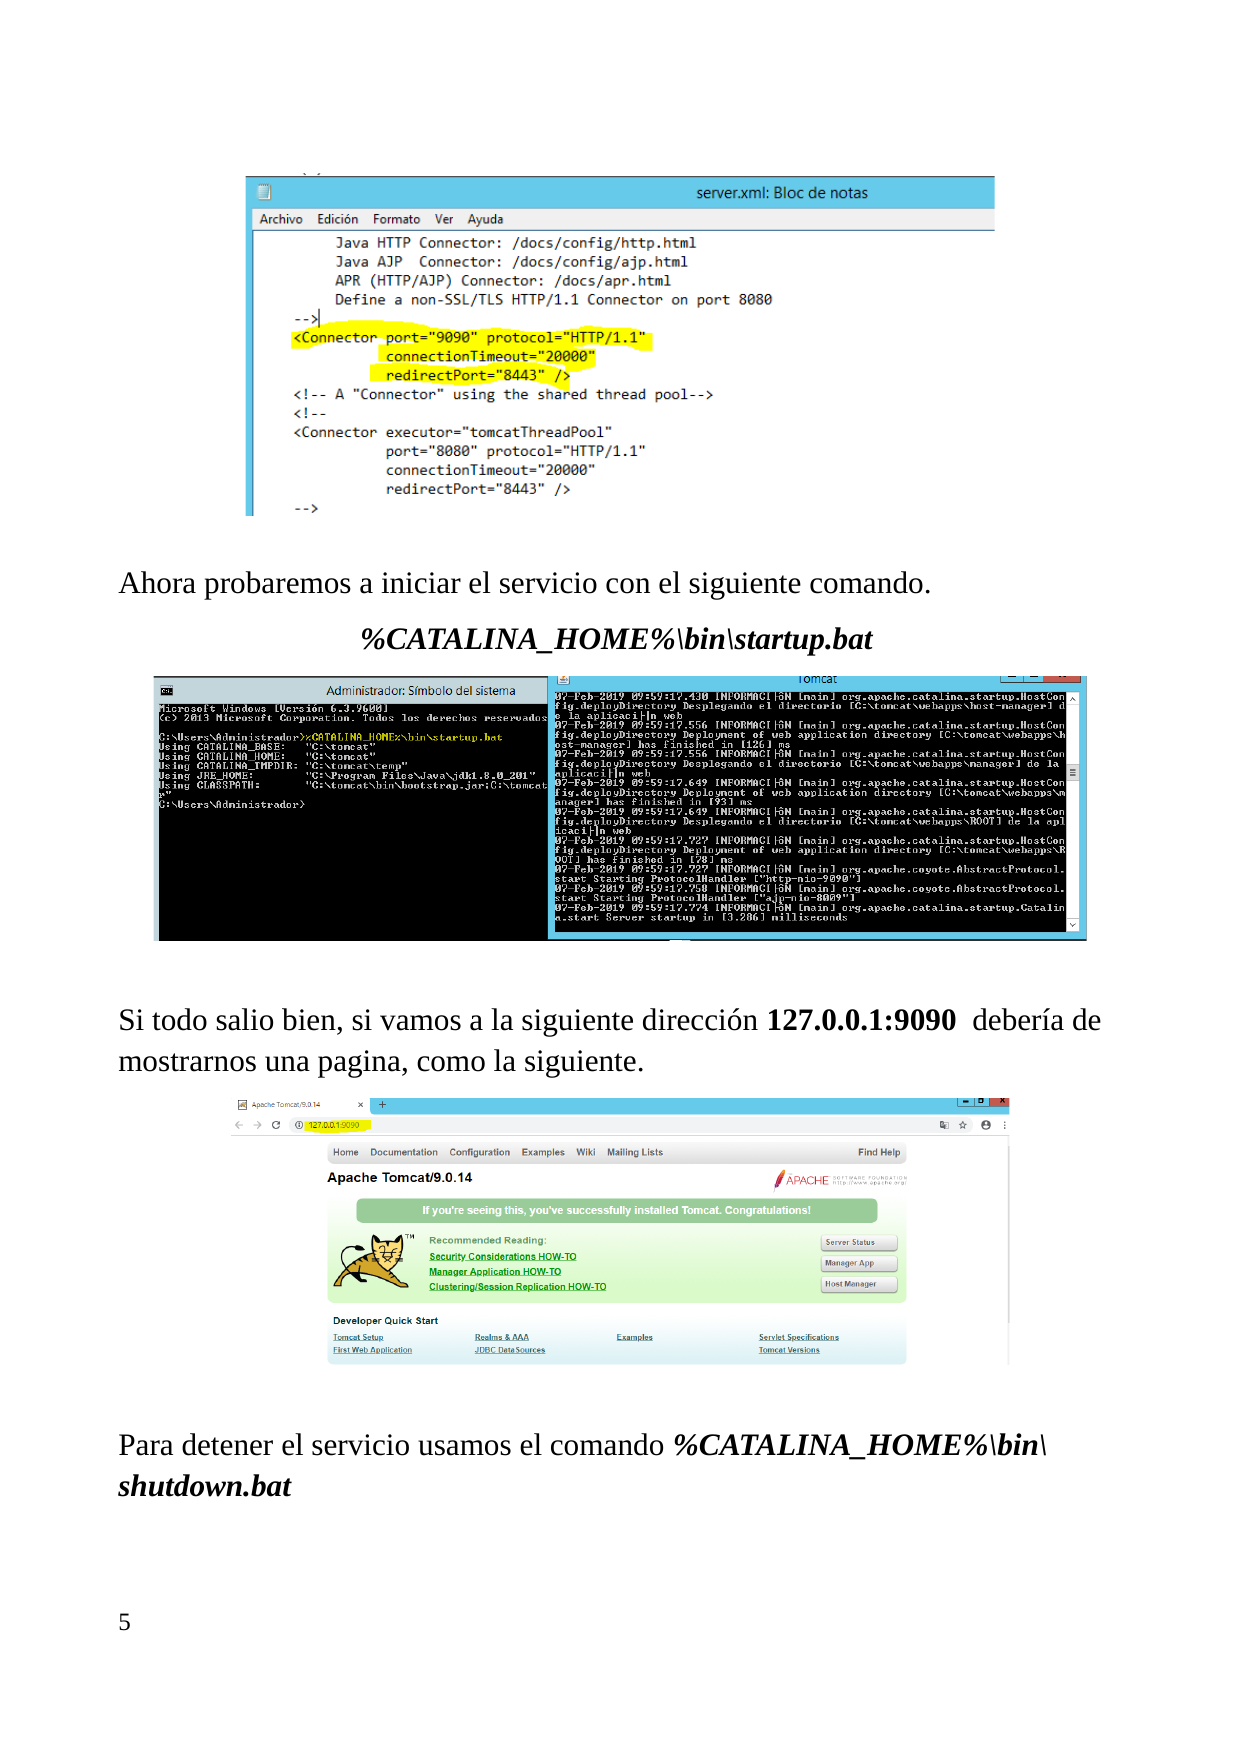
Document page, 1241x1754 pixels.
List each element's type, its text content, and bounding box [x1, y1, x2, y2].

picture [245, 173, 995, 516]
picture [153, 676, 1087, 941]
text Si todo salio bien, si vamos a la siguiente dirección 127.0.0.1:9090 debería de mostrarnos una pagina, como la siguiente. [118, 1001, 1122, 1078]
text Para detener el servicio usamos el comando %CATALINA_HOME%\bin\shutdown.bat [118, 1426, 1122, 1503]
text %CATALINA_HOME%\bin\startup.bat [118, 621, 1122, 657]
text Ahora probaremos a iniciar el servicio con el siguiente comando. [118, 565, 1122, 601]
picture [231, 1098, 1010, 1365]
